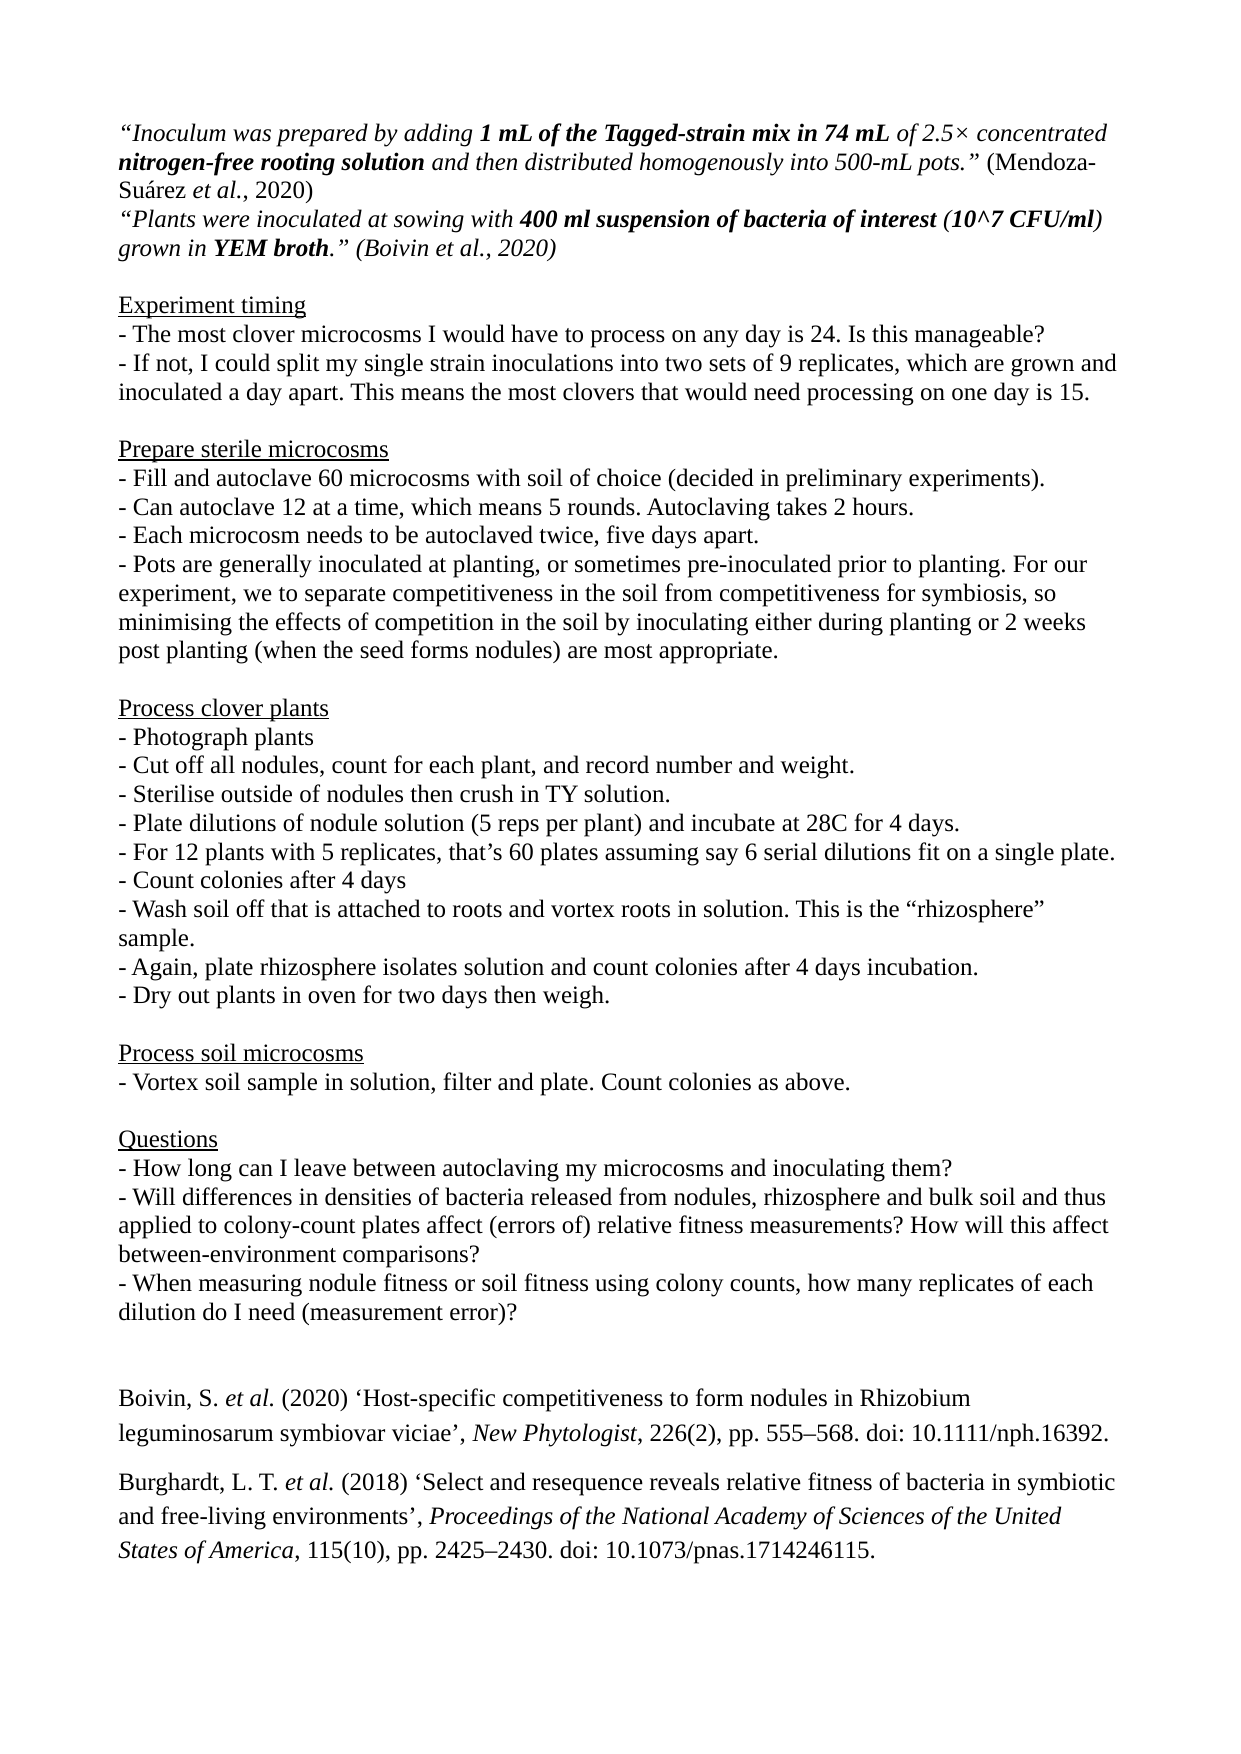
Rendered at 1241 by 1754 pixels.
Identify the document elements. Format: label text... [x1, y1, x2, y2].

text - Wash soil off that is attached to roots and vortex roots in solution. This is the “rhizosphere” sample. [118, 894, 1122, 952]
text - Fill and autoclave 60 microcosms with soil of choice (decided in preliminary experiments). [118, 463, 1122, 492]
text “Inoculum was prepared by adding 1 mL of the Tagged-strain mix in 74 mL of 2.5× concentrated nitrogen-free rooting solution and then distributed homogenously into 500-mL pots.” (Mendoza-Suárez et al., 2020)⁠ [118, 118, 1122, 204]
text - The most clover microcosms I would have to process on any day is 24. Is this manageable? [118, 319, 1122, 348]
text - When measuring nodule fitness or soil fitness using colony counts, how many replicates of each dilution do I need (measurement error)? [118, 1268, 1122, 1326]
text - Vortex soil sample in solution, filter and plate. Count colonies as above. [118, 1067, 1122, 1096]
text Prepare sterile microcosms [118, 434, 1122, 463]
text - Dry out plants in oven for two days then weigh. [118, 981, 1122, 1009]
text - If not, I could split my single strain inoculations into two sets of 9 replicates, which are grown and inoculated a day apart. This means the most clovers that would need processing on one day is 15. [118, 348, 1122, 406]
text - Photograph plants [118, 722, 1122, 751]
text - Cut off all nodules, count for each plant, and record number and weight. [118, 751, 1122, 779]
text - Pots are generally inoculated at planting, or sometimes pre-inoculated prior to planting. For our experiment, we to separate competitiveness in the soil from competitiveness for symbiosis, so minimising the effects of competition in the soil by inoculating either during planting or 2 weeks post planting (when the seed forms nodules) are most appropriate. [118, 549, 1122, 664]
text Questions [118, 1124, 1122, 1153]
text “Plants were inoculated at sowing with 400 ml suspension of bacteria of interest (10^7 CFU/ml) grown in YEM broth.” (Boivin et al., 2020) [118, 204, 1122, 262]
text - Plate dilutions of nodule solution (5 reps per plant) and incubate at 28C for 4 days. [118, 808, 1122, 837]
text Experiment timing [118, 291, 1122, 319]
text Process soil microcosms [118, 1038, 1122, 1067]
text - Each microcosm needs to be autoclaved twice, five days apart. [118, 521, 1122, 549]
text Process clover plants [118, 693, 1122, 722]
text - Count colonies after 4 days [118, 866, 1122, 894]
text Burghardt, L. T. et al. (2018) ‘Select and resequence reveals relative fitness of bacteria in symbiotic and free-living environments’, Proceedings of the National Academy of Sciences of the United States of America, 115(10), pp. 2425–2430. doi: 10.1073/pnas.1714246115. [118, 1467, 1122, 1564]
text - Sterilise outside of nodules then crush in TY solution. [118, 779, 1122, 808]
text - How long can I leave between autoclaving my microcosms and inoculating them? [118, 1153, 1122, 1182]
text Boivin, S. et al. (2020) ‘Host-specific competitiveness to form nodules in Rhizobium leguminosarum symbiovar viciae’, New Phytologist, 226(2), pp. 555–568. doi: 10.1111/nph.16392. [118, 1383, 1122, 1446]
text - Again, plate rhizosphere isolates solution and count colonies after 4 days incubation. [118, 952, 1122, 981]
text - Will differences in densities of bacteria released from nodules, rhizosphere and bulk soil and thus applied to colony-count plates affect (errors of) relative fitness measurements? How will this affect between-environment comparisons? [118, 1182, 1122, 1268]
text - For 12 plants with 5 replicates, that’s 60 plates assuming say 6 serial dilutions fit on a single plate. [118, 837, 1122, 866]
text - Can autoclave 12 at a time, which means 5 rounds. Autoclaving takes 2 hours. [118, 492, 1122, 521]
